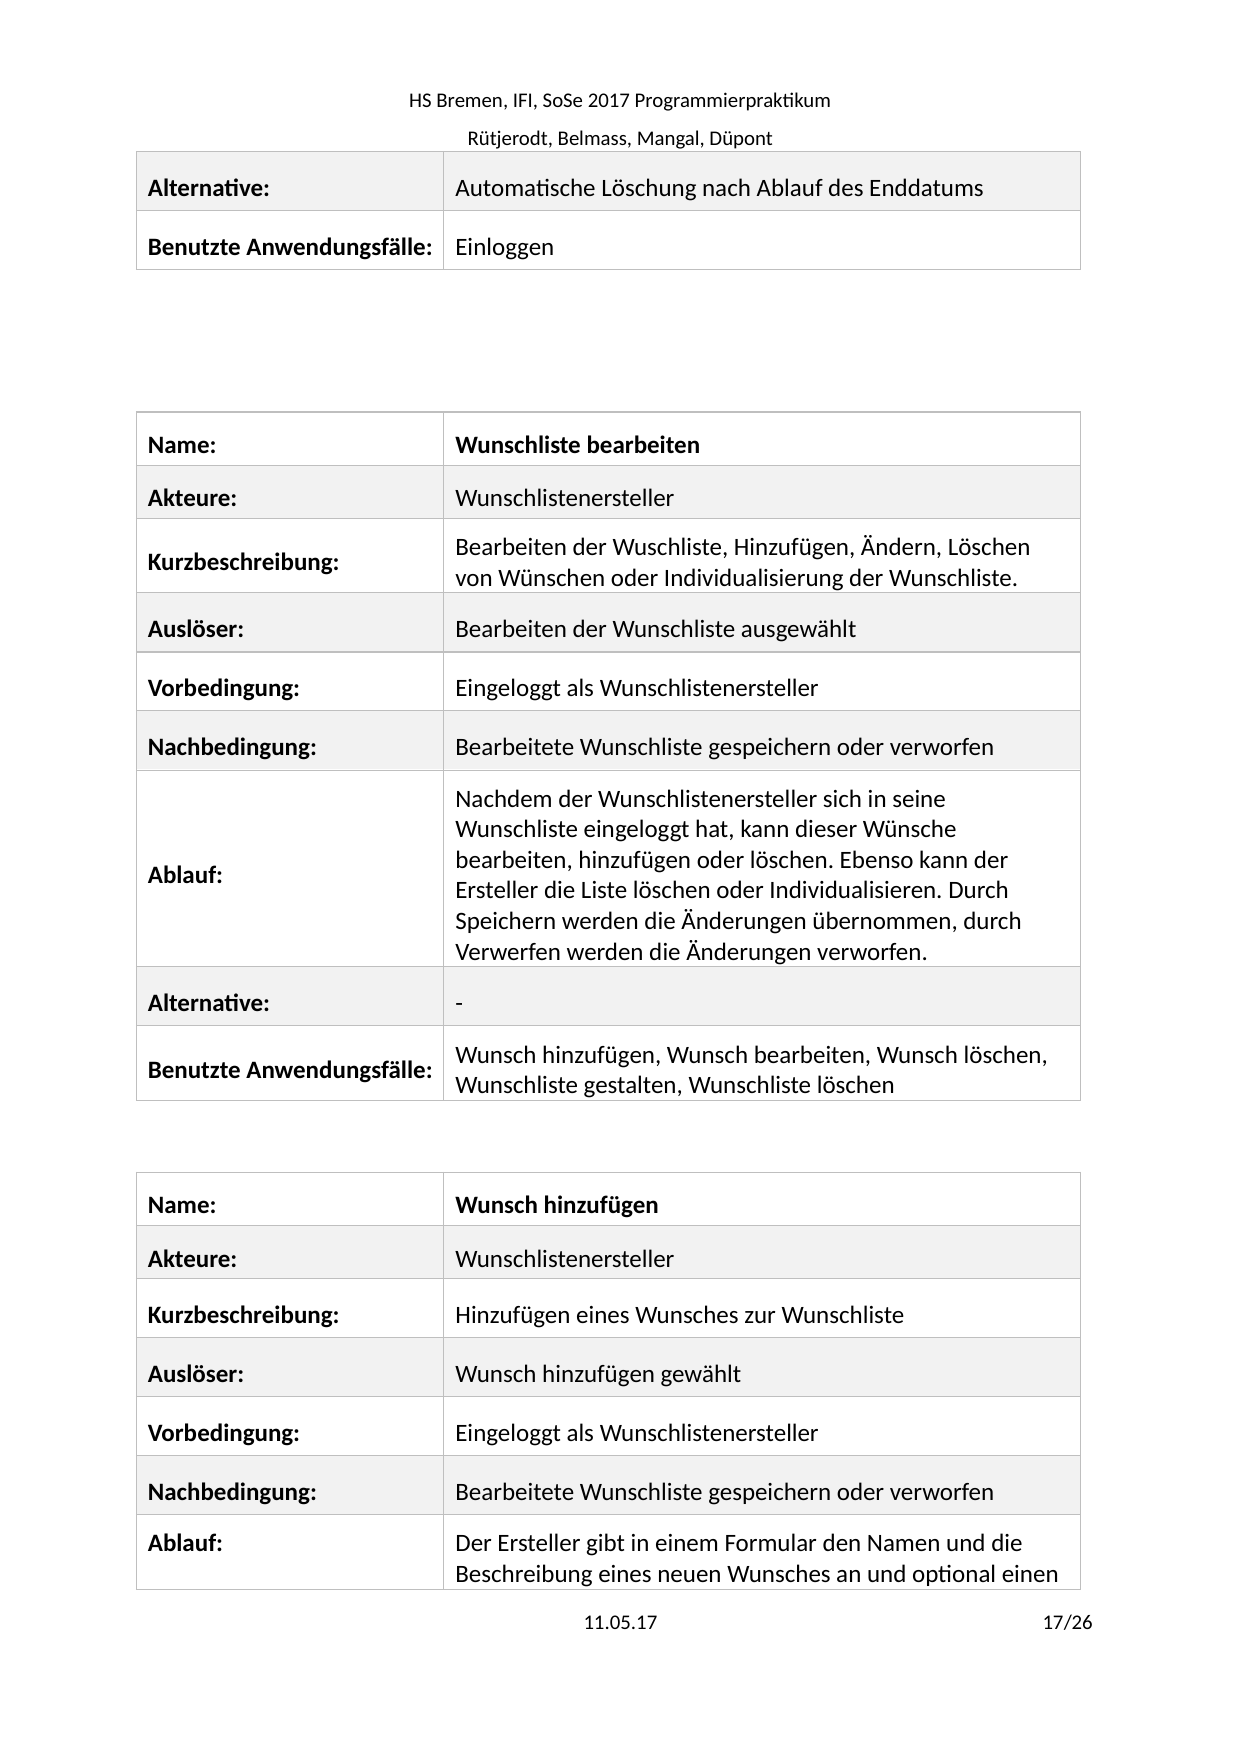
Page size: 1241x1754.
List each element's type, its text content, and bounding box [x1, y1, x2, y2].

table_cell Nachdem der Wunschlistenersteller sich in seine Wunschliste eingeloggt hat, kann dieser Wünsche bearbeiten, hinzufügen oder löschen. Ebenso kann der Ersteller die Liste löschen oder Individualisieren. Durch Speichern werden die Änderungen übernommen, durch Verwerfen werden die Änderungen verworfen. [444, 771, 1080, 966]
table_cell Wunsch hinzufügen, Wunsch bearbeiten, Wunsch löschen, Wunschliste gestalten, Wunschliste löschen [444, 1026, 1080, 1100]
table_cell Alternative: [137, 152, 443, 210]
table_cell Akteure: [137, 466, 443, 518]
table_cell Wunsch hinzufügen gewählt [444, 1338, 1080, 1396]
table_cell Auslöser: [137, 593, 443, 651]
table_cell Bearbeitete Wunschliste gespeichern oder verworfen [444, 711, 1080, 769]
table_cell Ablauf: [137, 1515, 443, 1589]
table_cell Akteure: [137, 1226, 443, 1278]
table_cell Vorbedingung: [137, 1397, 443, 1455]
table_cell Bearbeiten der Wuschliste, Hinzufügen, Ändern, Löschen von Wünschen oder Individualisierung der Wunschliste. [444, 519, 1080, 592]
table_cell Einloggen [444, 211, 1080, 269]
table_cell Hinzufügen eines Wunsches zur Wunschliste [444, 1279, 1080, 1337]
table_cell Kurzbeschreibung: [137, 1279, 443, 1337]
table_cell Benutzte Anwendungsfälle: [137, 211, 443, 269]
table_cell Ablauf: [137, 771, 443, 966]
table_cell Bearbeiten der Wunschliste ausgewählt [444, 593, 1080, 651]
table_cell Eingeloggt als Wunschlistenersteller [444, 1397, 1080, 1455]
table_header Name: [137, 413, 443, 464]
table_cell Alternative: [137, 967, 443, 1025]
table_cell Benutzte Anwendungsfälle: [137, 1026, 443, 1100]
table_cell Auslöser: [137, 1338, 443, 1396]
table_cell Bearbeitete Wunschliste gespeichern oder verworfen [444, 1456, 1080, 1514]
table_cell Eingeloggt als Wunschlistenersteller [444, 653, 1080, 710]
table_cell Nachbedingung: [137, 1456, 443, 1514]
table_cell Kurzbeschreibung: [137, 519, 443, 592]
table_cell Wunschlistenersteller [444, 466, 1080, 518]
table_header Wunsch hinzufügen [444, 1173, 1080, 1225]
table_cell Der Ersteller gibt in einem Formular den Namen und die Beschreibung eines neuen Wunsches an und optional einen [444, 1515, 1080, 1589]
table_cell Wunschlistenersteller [444, 1226, 1080, 1278]
table_cell - [444, 967, 1080, 1025]
table_cell Vorbedingung: [137, 653, 443, 710]
table_header Wunschliste bearbeiten [444, 413, 1080, 464]
table_header Name: [137, 1173, 443, 1225]
table_cell Nachbedingung: [137, 711, 443, 769]
table_cell Automatische Löschung nach Ablauf des Enddatums [444, 152, 1080, 210]
